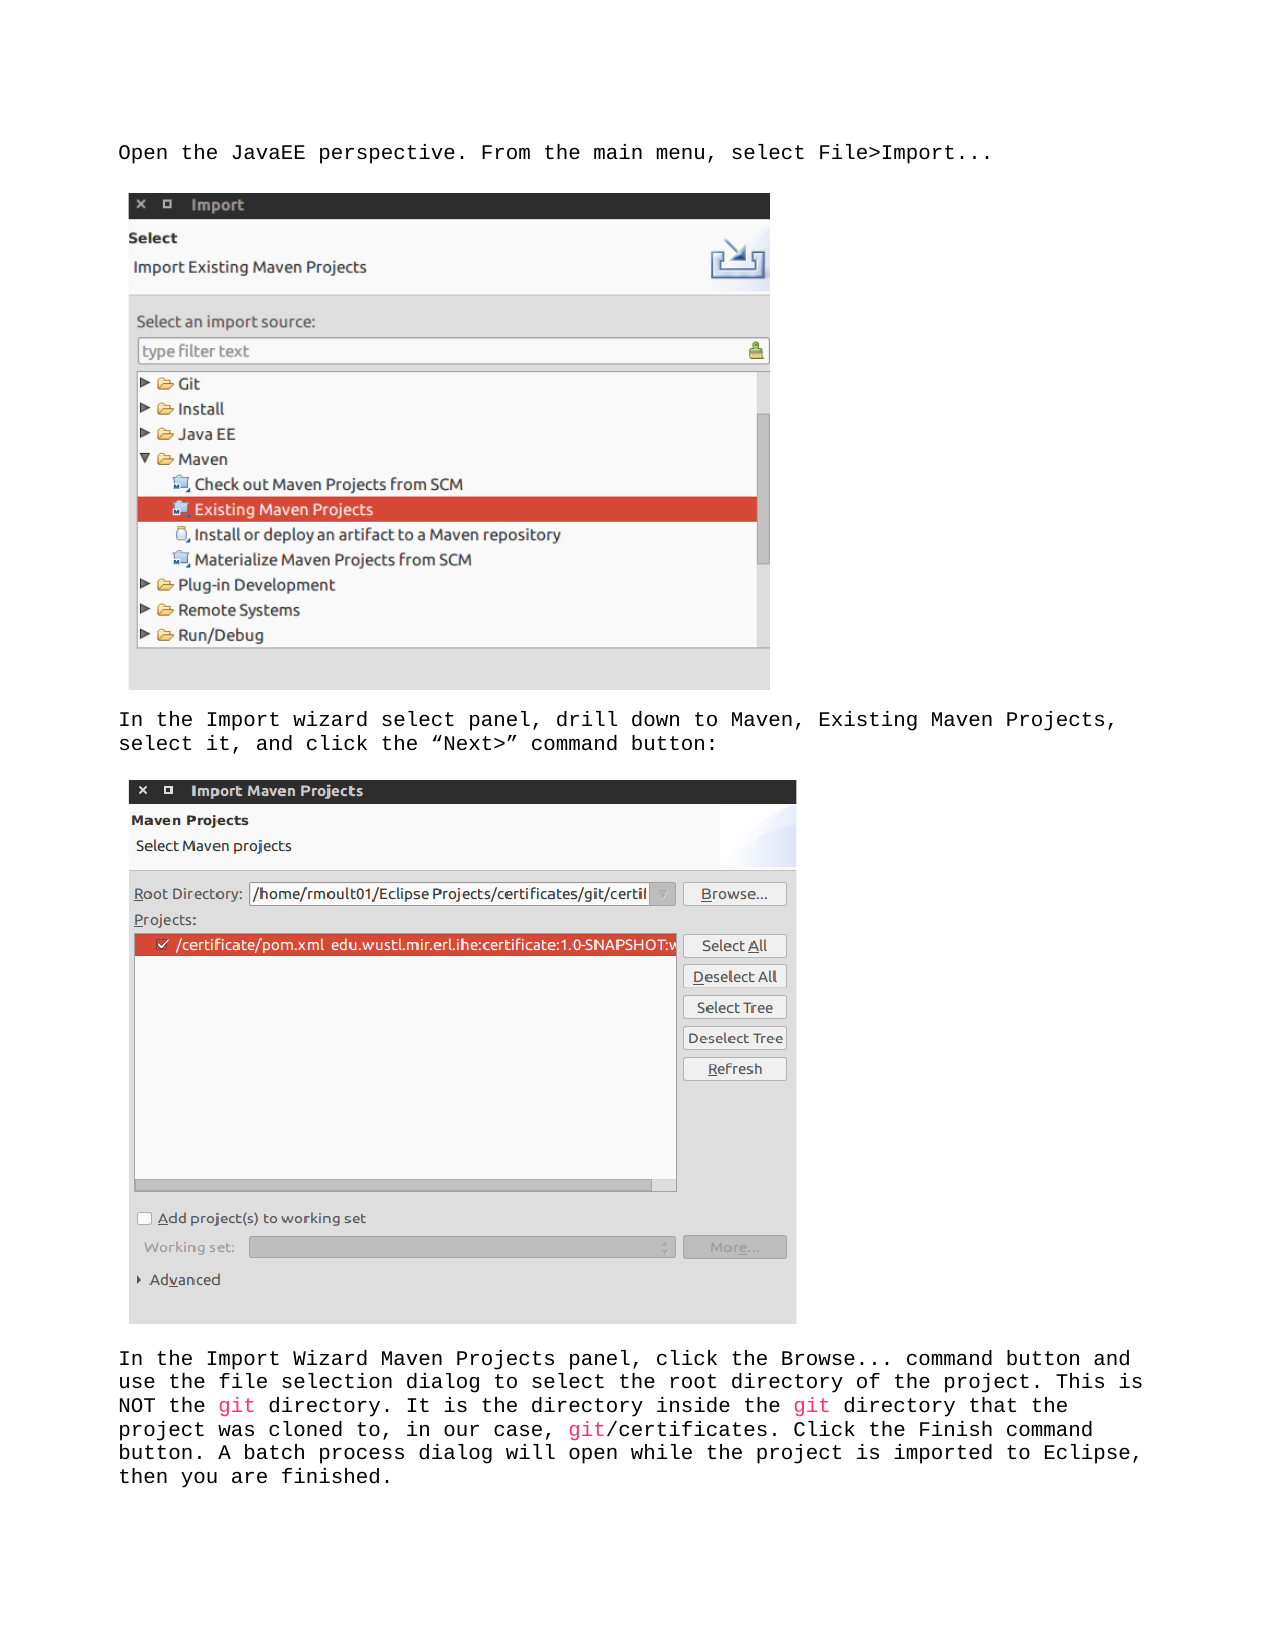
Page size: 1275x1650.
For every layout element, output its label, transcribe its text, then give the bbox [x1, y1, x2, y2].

picture [128, 780, 797, 1324]
text Open the JavaEE perspective. From the main menu, select File>Import... [118, 142, 1157, 165]
text In the Import wizard select panel, drill down to Maven, Existing Maven Projects, select it, and click the “Next>” command button: [118, 709, 1157, 757]
picture [128, 193, 770, 690]
text In the Import Wizard Maven Projects panel, click the Browse... command button and use the file selection dialog to select the root directory of the project. This is NOT the git directory. It is the directory inside the git directory that the project was cloned to, in our case, git/certificates. Click the Finish command button. A batch process dialog will open while the project is imported to Eclipse, then you are finished. [118, 1348, 1157, 1489]
